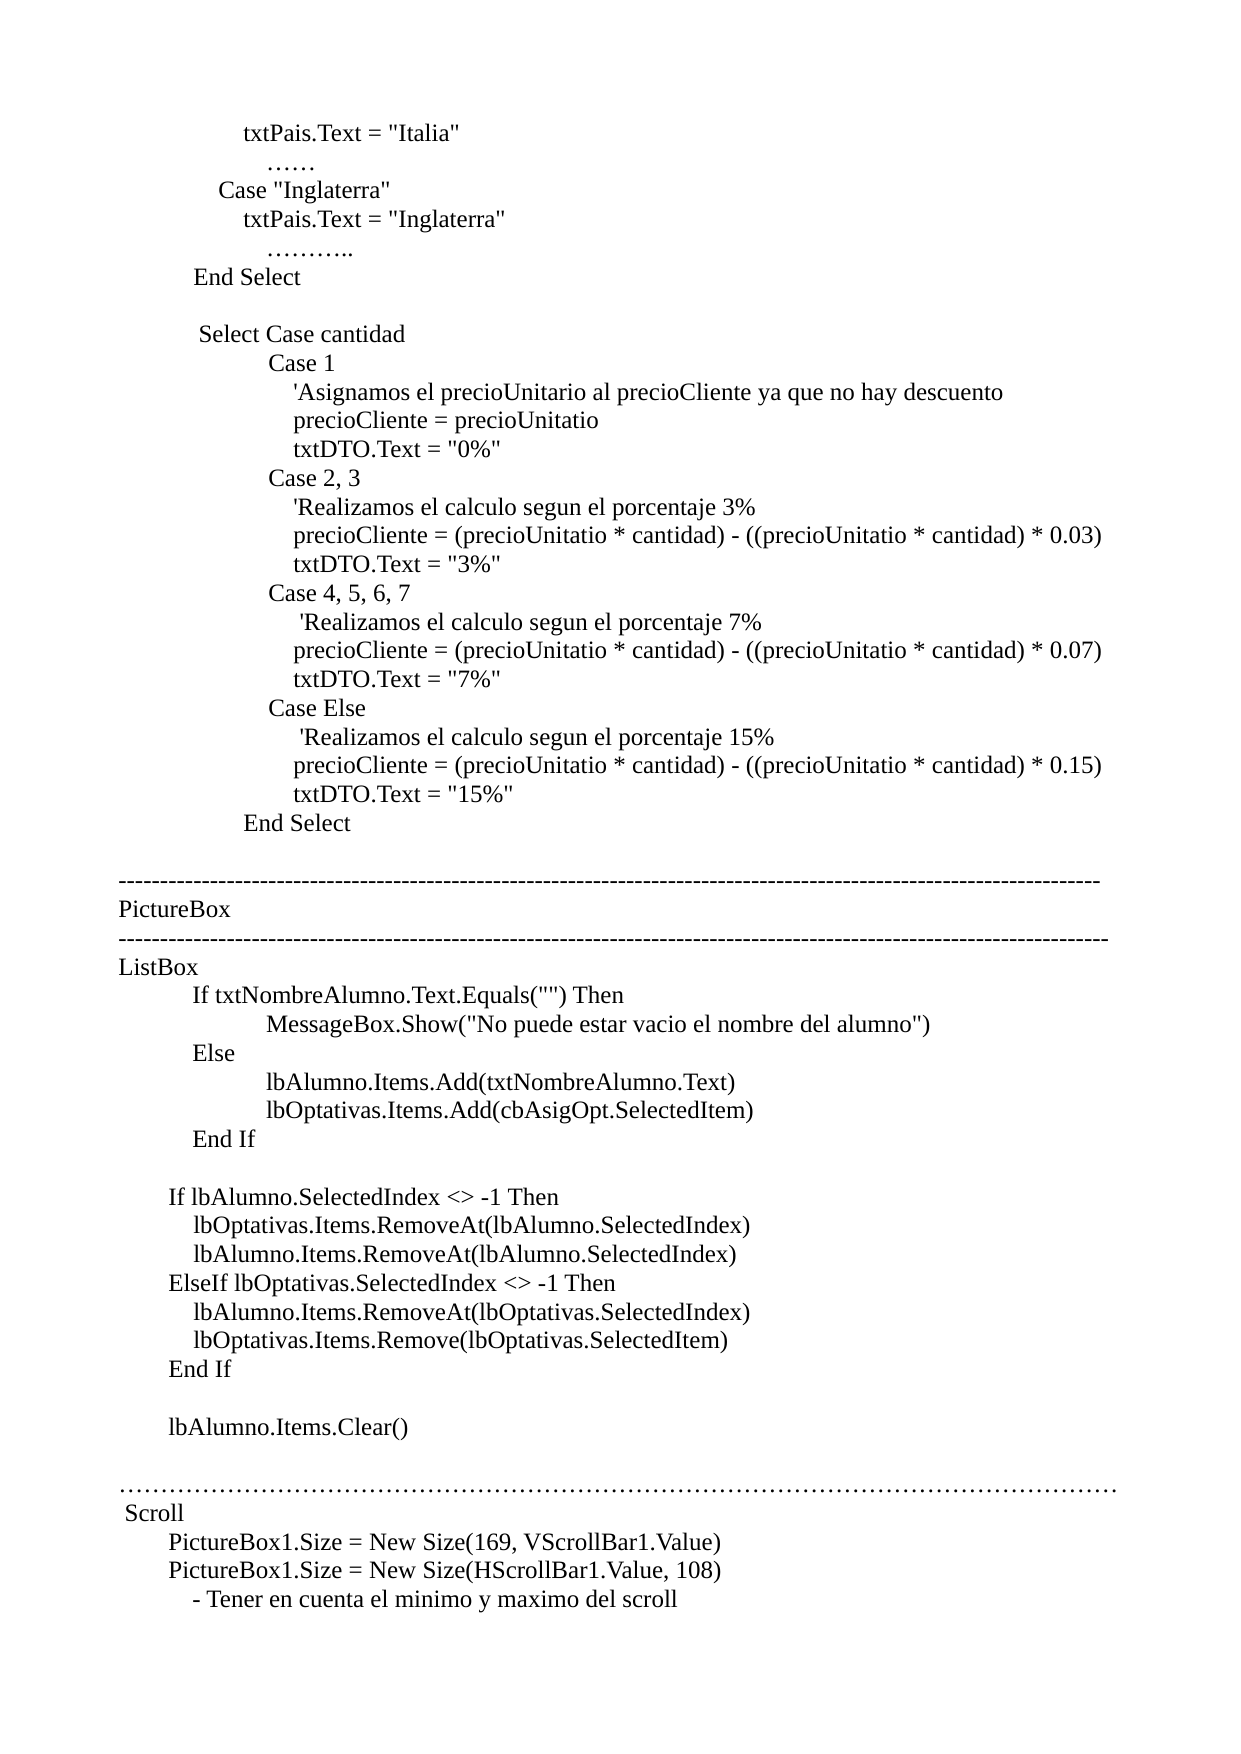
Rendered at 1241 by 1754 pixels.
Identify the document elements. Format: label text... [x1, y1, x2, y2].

text Case 2, 3 [118, 463, 1122, 492]
text PictureBox [118, 894, 1122, 923]
text txtDTO.Text = "15%" [118, 779, 1122, 808]
text Else [118, 1038, 1122, 1067]
text End Select [118, 262, 1122, 291]
text ----------------------------------------------------------------------------------------------------------------------- [118, 923, 1122, 952]
text PictureBox1.Size = New Size(HScrollBar1.Value, 108) [118, 1556, 1122, 1584]
text End If [118, 1354, 1122, 1383]
text ListBox [118, 952, 1122, 981]
text txtDTO.Text = "3%" [118, 549, 1122, 578]
text Case 1 [118, 348, 1122, 377]
text Select Case cantidad [118, 319, 1122, 348]
text ………………………………………………………………………………………………………… [118, 1469, 1122, 1498]
text precioCliente = precioUnitatio [118, 406, 1122, 434]
text txtPais.Text = "Inglaterra" [118, 204, 1122, 233]
text Case Else [118, 693, 1122, 722]
text 'Realizamos el calculo segun el porcentaje 15% [118, 722, 1122, 751]
text lbOptativas.Items.Add(cbAsigOpt.SelectedItem) [118, 1096, 1122, 1124]
text If txtNombreAlumno.Text.Equals("") Then [118, 981, 1122, 1009]
text MessageBox.Show("No puede estar vacio el nombre del alumno") [118, 1009, 1122, 1038]
text txtDTO.Text = "0%" [118, 434, 1122, 463]
text precioCliente = (precioUnitatio * cantidad) - ((precioUnitatio * cantidad) * 0.07) [118, 636, 1122, 664]
text Case 4, 5, 6, 7 [118, 578, 1122, 607]
text lbOptativas.Items.Remove(lbOptativas.SelectedItem) [118, 1326, 1122, 1354]
text End If [118, 1124, 1122, 1153]
text lbAlumno.Items.RemoveAt(lbOptativas.SelectedIndex) [118, 1297, 1122, 1326]
text 'Asignamos el precioUnitario al precioCliente ya que no hay descuento [118, 377, 1122, 406]
text End Select [118, 808, 1122, 837]
text - Tener en cuenta el minimo y maximo del scroll [118, 1584, 1122, 1613]
text txtPais.Text = "Italia" [118, 118, 1122, 147]
text Scroll [118, 1498, 1122, 1527]
text Case "Inglaterra" [118, 176, 1122, 204]
text lbAlumno.Items.Add(txtNombreAlumno.Text) [118, 1067, 1122, 1096]
text ---------------------------------------------------------------------------------------------------------------------- [118, 866, 1122, 894]
text If lbAlumno.SelectedIndex <> -1 Then [118, 1182, 1122, 1211]
text precioCliente = (precioUnitatio * cantidad) - ((precioUnitatio * cantidad) * 0.15) [118, 751, 1122, 779]
text ElseIf lbOptativas.SelectedIndex <> -1 Then [118, 1268, 1122, 1297]
text PictureBox1.Size = New Size(169, VScrollBar1.Value) [118, 1527, 1122, 1556]
text lbAlumno.Items.RemoveAt(lbAlumno.SelectedIndex) [118, 1239, 1122, 1268]
text txtDTO.Text = "7%" [118, 664, 1122, 693]
text …… [118, 147, 1122, 176]
text ……….. [118, 233, 1122, 262]
text precioCliente = (precioUnitatio * cantidad) - ((precioUnitatio * cantidad) * 0.03) [118, 521, 1122, 549]
text 'Realizamos el calculo segun el porcentaje 3% [118, 492, 1122, 521]
text 'Realizamos el calculo segun el porcentaje 7% [118, 607, 1122, 636]
text lbAlumno.Items.Clear() [118, 1412, 1122, 1441]
text lbOptativas.Items.RemoveAt(lbAlumno.SelectedIndex) [118, 1211, 1122, 1239]
